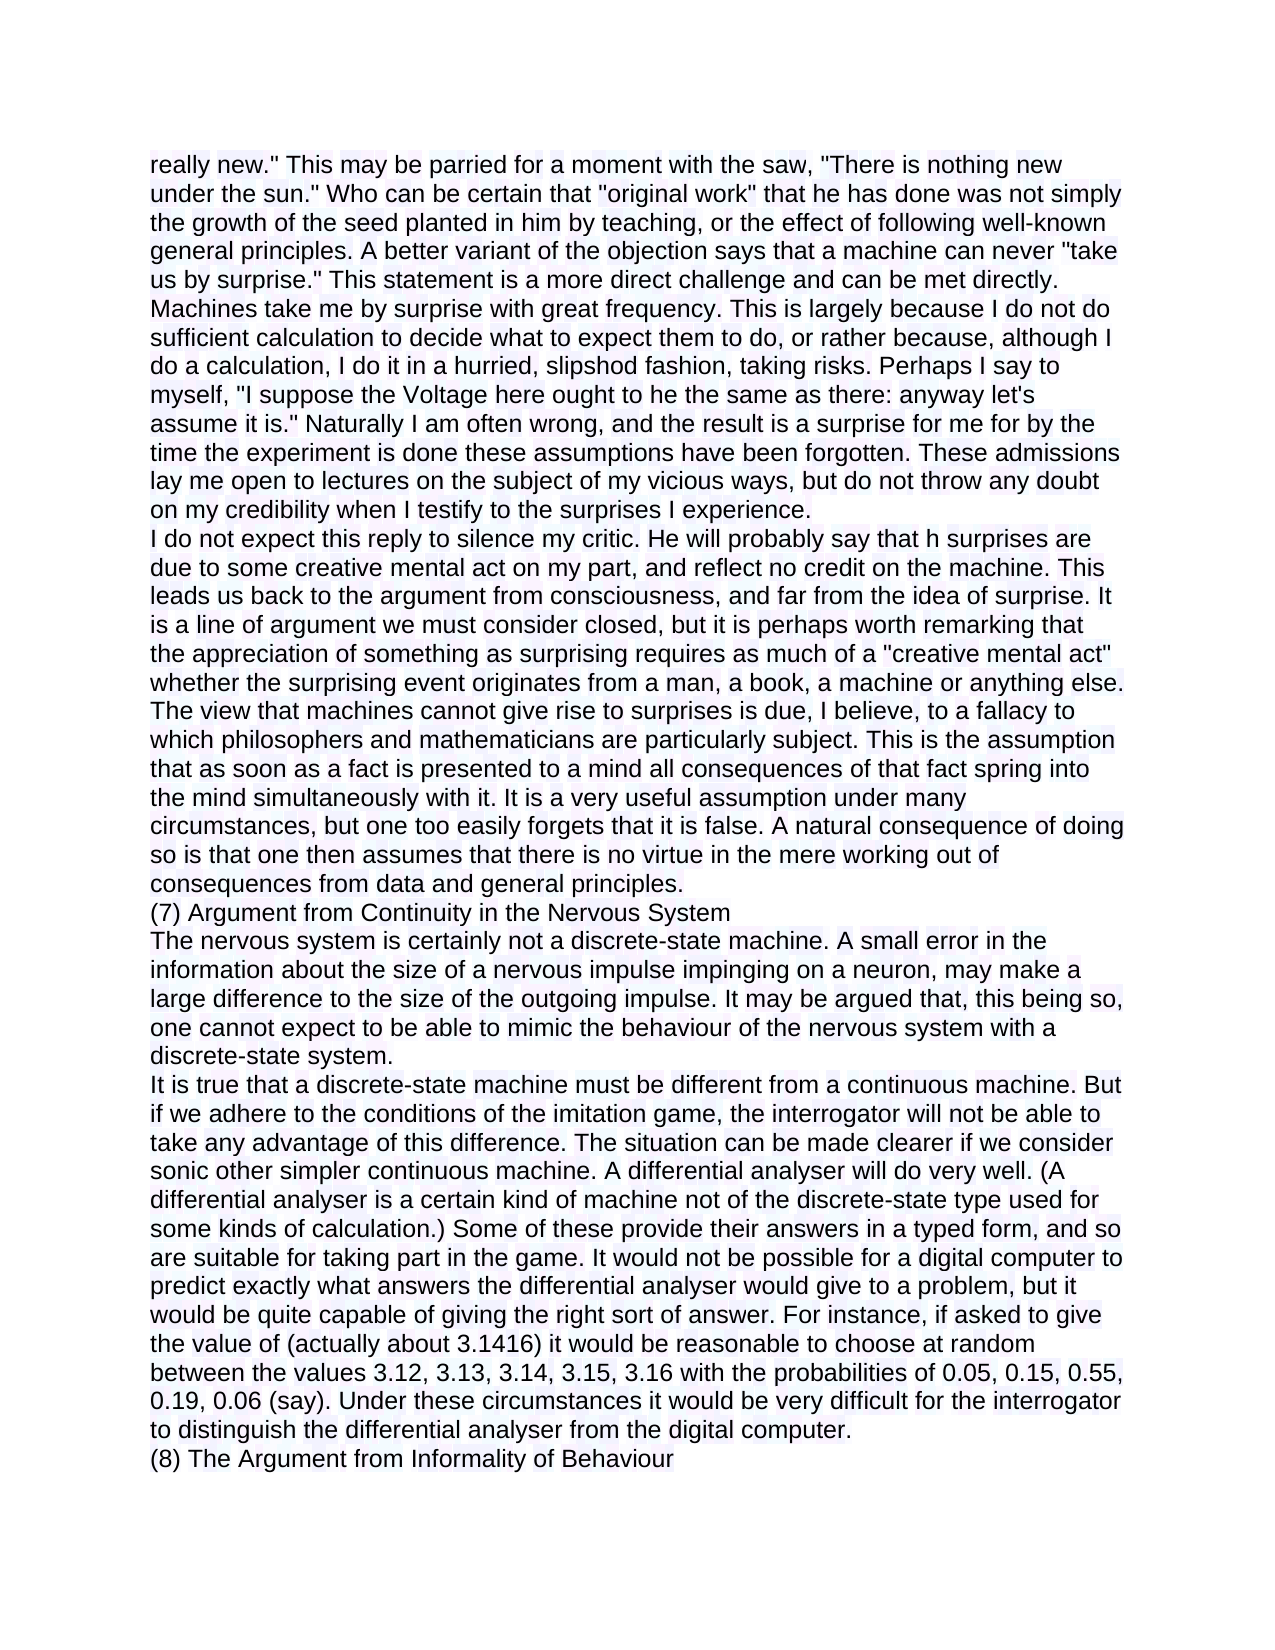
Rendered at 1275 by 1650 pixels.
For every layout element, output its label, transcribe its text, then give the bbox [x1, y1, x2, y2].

text The nervous system is certainly not a discrete-state machine. A small error in the information about the size of a nervous impulse impinging on a neuron, may make a large difference to the size of the outgoing impulse. It may be argued that, this being so, one cannot expect to be able to mimic the behaviour of the nervous system with a discrete-state system. [150, 926, 1125, 1070]
text It is true that a discrete-state machine must be different from a continuous machine. But if we adhere to the conditions of the imitation game, the interrogator will not be able to take any advantage of this difference. The situation can be made clearer if we consider sonic other simpler continuous machine. A differential analyser will do very well. (A differential analyser is a certain kind of machine not of the discrete-state type used for some kinds of calculation.) Some of these provide their answers in a typed form, and so are suitable for taking part in the game. It would not be possible for a digital computer to predict exactly what answers the differential analyser would give to a problem, but it would be quite capable of giving the right sort of answer. For instance, if asked to give the value of (actually about 3.1416) it would be reasonable to choose at random between the values 3.12, 3.13, 3.14, 3.15, 3.16 with the probabilities of 0.05, 0.15, 0.55, 0.19, 0.06 (say). Under these circumstances it would be very difficult for the interrogator to distinguish the differential analyser from the digital computer. [150, 1070, 1125, 1444]
text (7) Argument from Continuity in the Nervous System [150, 897, 1125, 926]
text A variant of Lady Lovelace's objection states that a machine can "never do anything really new." This may be parried for a moment with the saw, "There is nothing new under the sun." Who can be certain that "original work" that he has done was not simply the growth of the seed planted in him by teaching, or the effect of following well-known general principles. A better variant of the objection says that a machine can never "take us by surprise." This statement is a more direct challenge and can be met directly. Machines take me by surprise with great frequency. This is largely because I do not do sufficient calculation to decide what to expect them to do, or rather because, although I do a calculation, I do it in a hurried, slipshod fashion, taking risks. Perhaps I say to myself, "I suppose the Voltage here ought to he the same as there: anyway let's assume it is." Naturally I am often wrong, and the result is a surprise for me for by the time the experiment is done these assumptions have been forgotten. These admissions lay me open to lectures on the subject of my vicious ways, but do not throw any doubt on my credibility when I testify to the surprises I experience. [150, 150, 1125, 524]
text The view that machines cannot give rise to surprises is due, I believe, to a fallacy to which philosophers and mathematicians are particularly subject. This is the assumption that as soon as a fact is presented to a mind all consequences of that fact spring into the mind simultaneously with it. It is a very useful assumption under many circumstances, but one too easily forgets that it is false. A natural consequence of doing so is that one then assumes that there is no virtue in the mere working out of consequences from data and general principles. [150, 696, 1125, 897]
text (8) The Argument from Informality of Behaviour [674, 1444, 1125, 1472]
text I do not expect this reply to silence my critic. He will probably say that h surprises are due to some creative mental act on my part, and reflect no credit on the machine. This leads us back to the argument from consciousness, and far from the idea of surprise. It is a line of argument we must consider closed, but it is perhaps worth remarking that the appreciation of something as surprising requires as much of a "creative mental act" whether the surprising event originates from a man, a book, a machine or anything else. [150, 524, 1125, 696]
